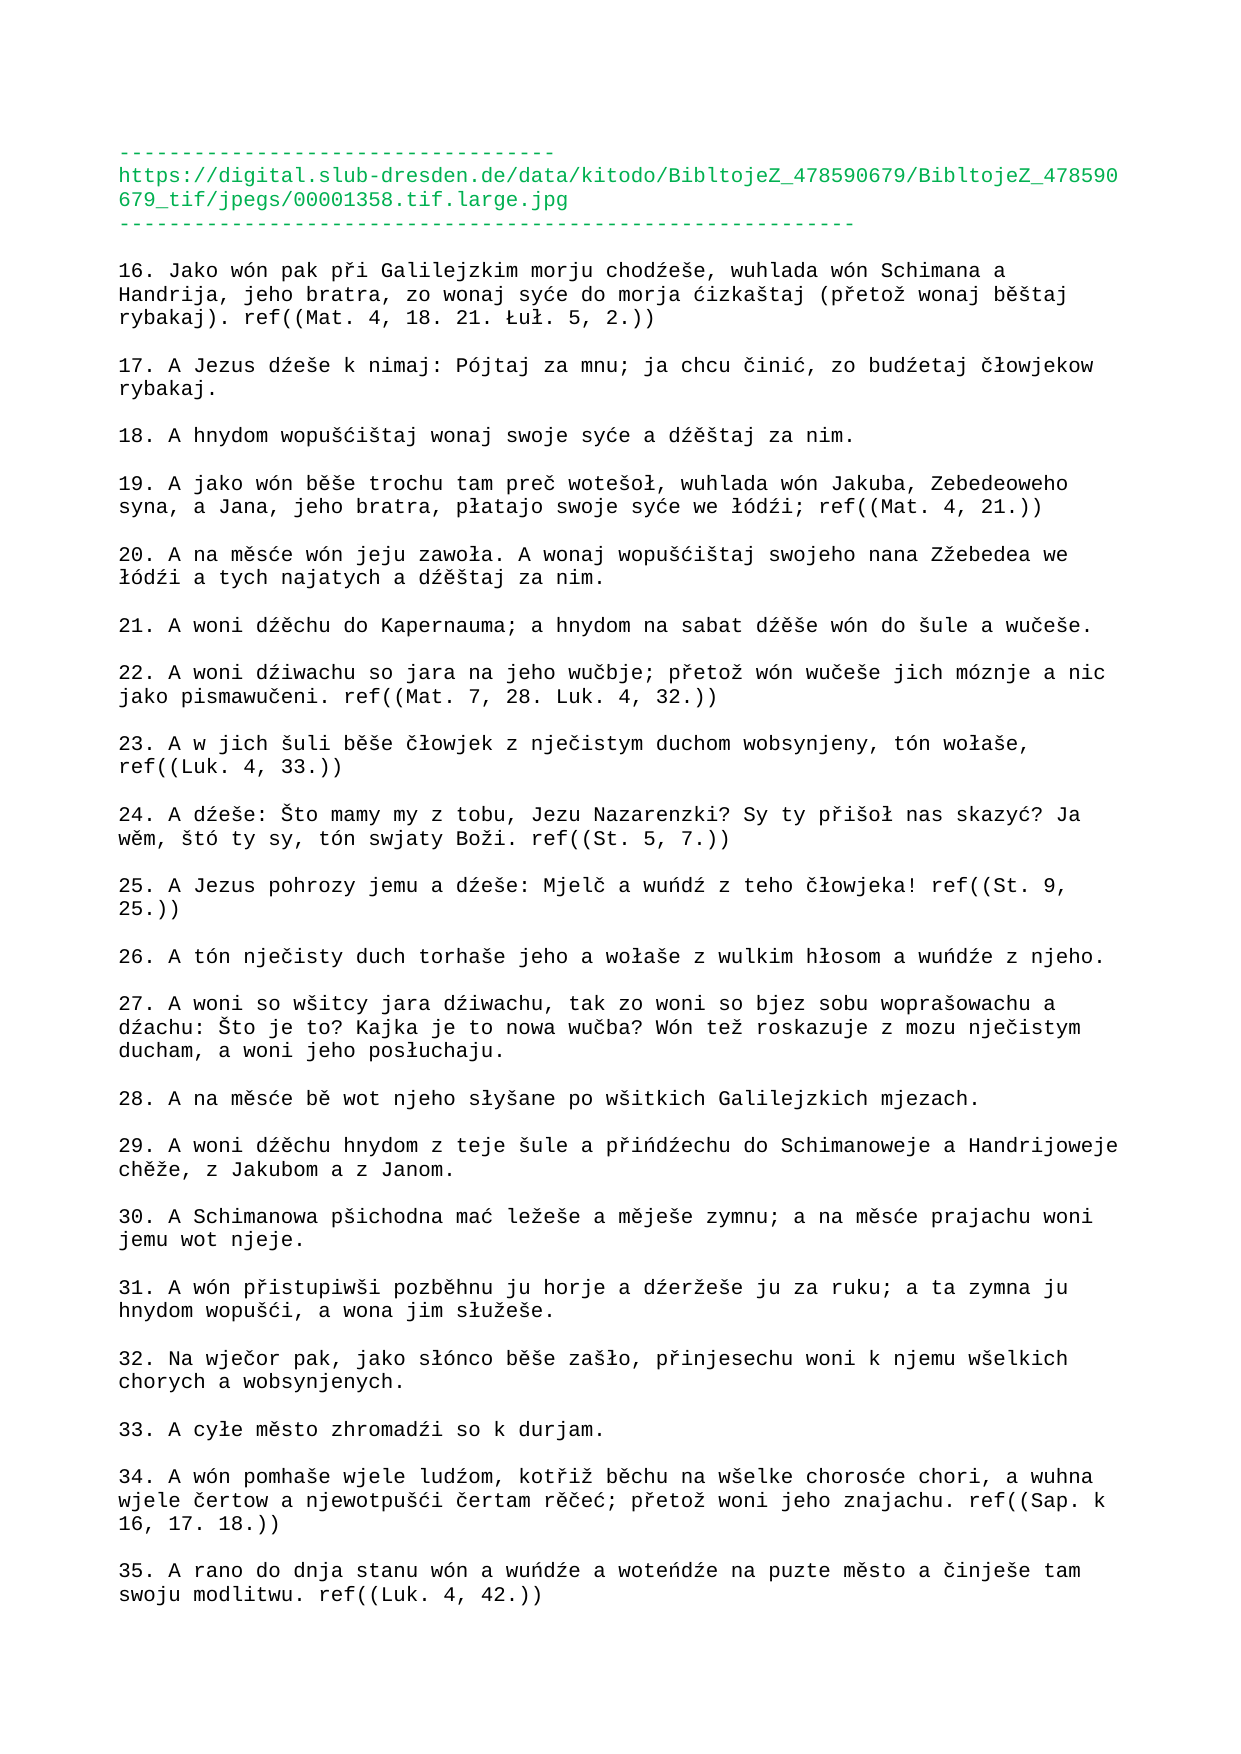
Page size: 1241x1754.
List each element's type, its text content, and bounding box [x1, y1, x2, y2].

text 17. A Jezus dźeše k nimaj: Pójtaj za mnu; ja chcu činić, zo budźetaj čłowjekow rybakaj. [118, 354, 1122, 402]
text 33. A cyłe město zhromadźi so k durjam. [118, 1419, 1122, 1442]
text 27. A woni so wšitcy jara dźiwachu, tak zo woni so bjez sobu woprašowachu a dźachu: Što je to? Kajka je to nowa wučba? Wón tež roskazuje z mozu nječistym ducham, a woni jeho posłuchaju. [118, 993, 1122, 1064]
text 32. Na wječor pak, jako słónco běše zašło, přinjesechu woni k njemu wšelkich chorych a wobsynjenych. [118, 1348, 1122, 1395]
text 18. A hnydom wopušćištaj wonaj swoje syće a dźěštaj za nim. [118, 426, 1122, 449]
text 20. A na měsće wón jeju zawoła. A wonaj wopušćištaj swojeho nana Zžebedea we łódźi a tych najatych a dźěštaj za nim. [118, 544, 1122, 591]
text 30. A Schimanowa pšichodna mać ležeše a měješe zymnu; a na měsće prajachu woni jemu wot njeje. [118, 1206, 1122, 1253]
text 22. A woni dźiwachu so jara na jeho wučbje; přetož wón wučeše jich móznje a nic jako pismawučeni. ref((Mat. 7, 28. Luk. 4, 32.)) [118, 662, 1122, 709]
text 23. A w jich šuli běše čłowjek z nječistym duchom wobsynjeny, tón wołaše, ref((Luk. 4, 33.)) [118, 733, 1122, 780]
text 19. A jako wón běše trochu tam preč wotešoł, wuhlada wón Jakuba, Zebedeoweho syna, a Jana, jeho bratra, płatajo swoje syće we łódźi; ref((Mat. 4, 21.)) [118, 473, 1122, 520]
text 25. A Jezus pohrozy jemu a dźeše: Mjelč a wuńdź z teho čłowjeka! ref((St. 9, 25.)) [118, 875, 1122, 922]
text 29. A woni dźěchu hnydom z teje šule a přińdźechu do Schimanoweje a Handrijoweje chěže, z Jakubom a z Janom. [118, 1135, 1122, 1182]
text ----------------------------------- https://digital.slub-dresden.de/data/kitodo/BibltojeZ_478590679/BibltojeZ_478590679_tif/jpegs/00001358.tif.large.jpg ----------------------------------------------------------- [118, 142, 1122, 236]
text 35. A rano do dnja stanu wón a wuńdźe a woteńdźe na puzte město a činješe tam swoju modlitwu. ref((Luk. 4, 42.)) [118, 1561, 1122, 1608]
text 31. A wón přistupiwši pozběhnu ju horje a dźeržeše ju za ruku; a ta zymna ju hnydom wopušći, a wona jim słužeše. [118, 1277, 1122, 1324]
text 16. Jako wón pak při Galilejzkim morju chodźeše, wuhlada wón Schimana a Handrija, jeho bratra, zo wonaj syće do morja ćizkaštaj (přetož wonaj běštaj rybakaj). ref((Mat. 4, 18. 21. Łuł. 5, 2.)) [118, 260, 1122, 331]
text 26. A tón nječisty duch torhaše jeho a wołaše z wulkim hłosom a wuńdźe z njeho. [118, 946, 1122, 969]
text 24. A dźeše: Što mamy my z tobu, Jezu Nazarenzki? Sy ty přišoł nas skazyć? Ja wěm, štó ty sy, tón swjaty Boži. ref((St. 5, 7.)) [118, 804, 1122, 851]
text 34. A wón pomhaše wjele ludźom, kotřiž běchu na wšelke chorosće chori, a wuhna wjele čertow a njewotpušći čertam rěčeć; přetož woni jeho znajachu. ref((Sap. k 16, 17. 18.)) [118, 1466, 1122, 1537]
text 21. A woni dźěchu do Kapernauma; a hnydom na sabat dźěše wón do šule a wučeše. [118, 615, 1122, 638]
text 28. A na měsće bě wot njeho słyšane po wšitkich Galilejzkich mjezach. [118, 1088, 1122, 1111]
